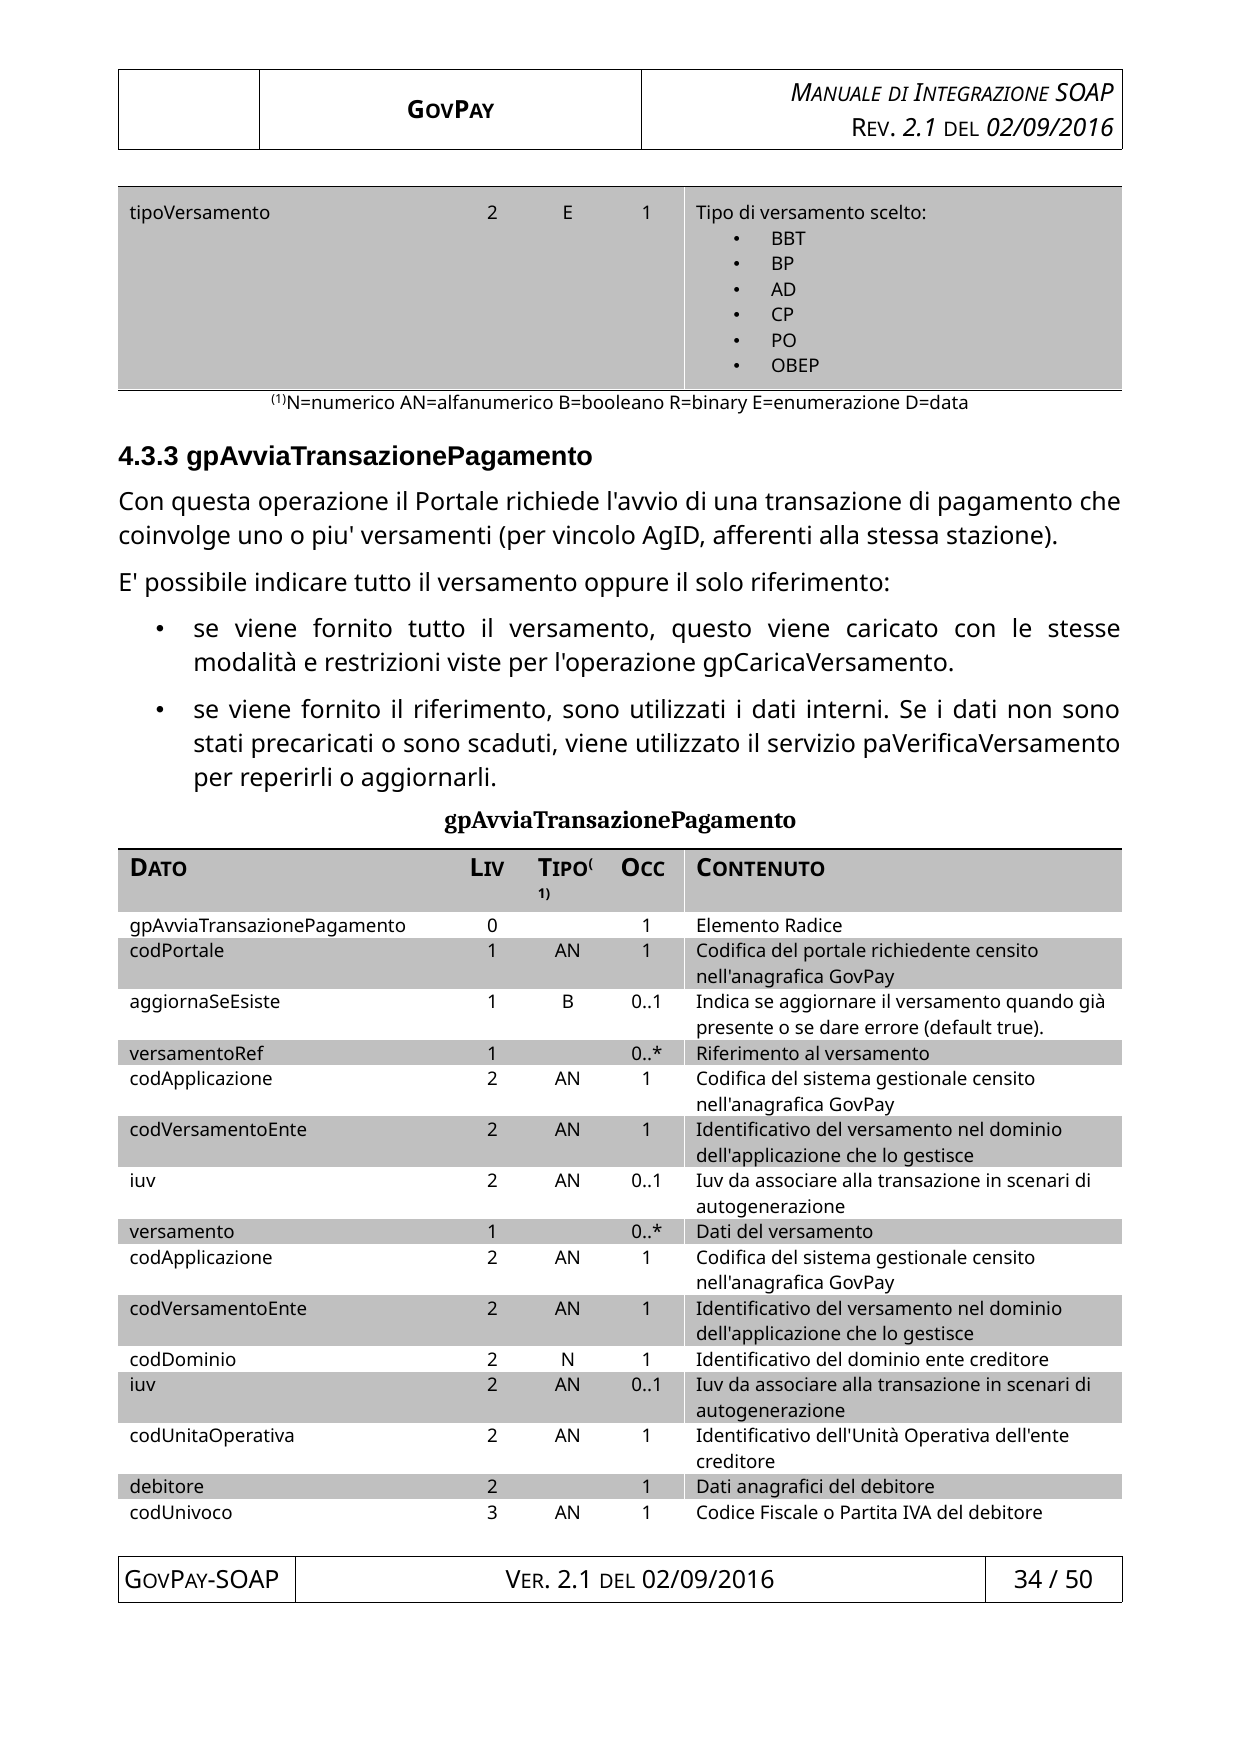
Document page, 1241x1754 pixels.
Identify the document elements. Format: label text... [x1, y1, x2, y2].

table_cell 1 [609, 1244, 684, 1295]
table_cell 2 [458, 1346, 526, 1372]
table_cell Identificativo del dominio ente creditore [685, 1346, 1122, 1372]
table_cell 2 [458, 1244, 526, 1295]
table_cell 2 [458, 1372, 526, 1423]
table_cell Liv [458, 850, 526, 912]
table_cell 1 [609, 1295, 684, 1346]
table_cell AN [526, 938, 609, 989]
table_cell 1 [609, 1065, 684, 1116]
table_cell 1 [609, 187, 684, 389]
table_cell versamentoRef [118, 1040, 458, 1065]
table_cell Elemento Radice [685, 912, 1122, 938]
table_cell 1 [458, 1219, 526, 1244]
table_cell AN [526, 1116, 609, 1167]
table_cell Dati anagrafici del debitore [685, 1474, 1122, 1499]
table_cell Tipo(1) [526, 850, 609, 912]
table_cell 2 [458, 1423, 526, 1474]
list se viene fornito tutto il versamento, questo viene caricato con le stesse modalità e restrizioni viste per l'operazione gpCaricaVersamento. [156, 611, 1122, 679]
table_cell codUnivoco [118, 1499, 458, 1525]
table_cell 2 [458, 1474, 526, 1499]
subtitle gpAvviaTransazionePagamento [118, 440, 1122, 471]
table_cell [526, 1219, 609, 1244]
table_cell 2 [458, 1168, 526, 1218]
text (1)N=numerico AN=alfanumerico B=booleano R=binary E=enumerazione D=data [118, 391, 1122, 415]
table_cell Dati del versamento [685, 1219, 1122, 1244]
table_cell codDominio [118, 1346, 458, 1372]
table_cell [526, 912, 609, 938]
table_cell 1 [609, 1116, 684, 1167]
table_cell [526, 1040, 609, 1065]
table_cell 2 [458, 1065, 526, 1116]
table_cell tipoVersamento [118, 187, 458, 389]
text E' possibile indicare tutto il versamento oppure il solo riferimento: [118, 564, 1122, 598]
table_cell 1 [458, 989, 526, 1040]
table_cell 0..* [609, 1040, 684, 1065]
text Con questa operazione il Portale richiede l'avvio di una transazione di pagamento che coinvolge uno o piu' versamenti (per vincolo AgID, afferenti alla stessa stazione). [118, 484, 1122, 552]
table_cell Indica se aggiornare il versamento quando già presente o se dare errore (default true). [685, 989, 1122, 1040]
table_cell iuv [118, 1168, 458, 1218]
table_cell 1 [609, 1499, 684, 1525]
table_cell E [526, 187, 609, 389]
table_cell 0..* [609, 1219, 684, 1244]
table_cell 1 [609, 1474, 684, 1499]
table_cell [526, 1474, 609, 1499]
table_cell Codifica del portale richiedente censito nell'anagrafica GovPay [685, 938, 1122, 989]
table_cell gpAvviaTransazionePagamento [118, 912, 458, 938]
table_cell Iuv da associare alla transazione in scenari di autogenerazione [685, 1372, 1122, 1423]
table_cell N [526, 1346, 609, 1372]
table_cell codUnitaOperativa [118, 1423, 458, 1474]
table_cell 1 [609, 1423, 684, 1474]
table_cell AN [526, 1244, 609, 1295]
table_cell 2 [458, 187, 526, 389]
table_cell codPortale [118, 938, 458, 989]
table_cell 0..1 [609, 1168, 684, 1218]
table_cell AN [526, 1295, 609, 1346]
table_cell Identificativo del versamento nel dominio dell'applicazione che lo gestisce [685, 1295, 1122, 1346]
table_cell 1 [609, 912, 684, 938]
table_cell codVersamentoEnte [118, 1116, 458, 1167]
table_cell AN [526, 1423, 609, 1474]
table_cell Tipo di versamento scelto: BBT BP AD CP PO OBEP [685, 187, 1122, 389]
table_cell 2 [458, 1295, 526, 1346]
table_cell aggiornaSeEsiste [118, 989, 458, 1040]
table_cell 1 [458, 938, 526, 989]
table_cell 1 [609, 938, 684, 989]
table_cell AN [526, 1065, 609, 1116]
table_cell AN [526, 1168, 609, 1218]
table_cell Riferimento al versamento [685, 1040, 1122, 1065]
table_cell debitore [118, 1474, 458, 1499]
table_cell 2 [458, 1116, 526, 1167]
table_cell codApplicazione [118, 1065, 458, 1116]
table_cell Contenuto [685, 850, 1122, 912]
table_cell Occ [609, 850, 684, 912]
list se viene fornito il riferimento, sono utilizzati i dati interni. Se i dati non sono stati precaricati o sono scaduti, viene utilizzato il servizio paVerificaVersamento per reperirli o aggiornarli. [156, 692, 1122, 794]
table_cell Dato [118, 850, 458, 912]
table_cell codVersamentoEnte [118, 1295, 458, 1346]
table_cell iuv [118, 1372, 458, 1423]
table_cell Codice Fiscale o Partita IVA del debitore [685, 1499, 1122, 1525]
table_cell AN [526, 1499, 609, 1525]
table_cell 0..1 [609, 1372, 684, 1423]
table_cell AN [526, 1372, 609, 1423]
table_cell 0 [458, 912, 526, 938]
table_cell Iuv da associare alla transazione in scenari di autogenerazione [685, 1168, 1122, 1218]
table_cell 0..1 [609, 989, 684, 1040]
table_cell Codifica del sistema gestionale censito nell'anagrafica GovPay [685, 1065, 1122, 1116]
table_cell B [526, 989, 609, 1040]
table_cell Codifica del sistema gestionale censito nell'anagrafica GovPay [685, 1244, 1122, 1295]
table_cell Identificativo dell'Unità Operativa dell'ente creditore [685, 1423, 1122, 1474]
table_cell 3 [458, 1499, 526, 1525]
table_cell codApplicazione [118, 1244, 458, 1295]
table_cell versamento [118, 1219, 458, 1244]
table_cell 1 [609, 1346, 684, 1372]
table_cell 1 [458, 1040, 526, 1065]
table_cell Identificativo del versamento nel dominio dell'applicazione che lo gestisce [685, 1116, 1122, 1167]
table_header gpAvviaTransazionePagamento [118, 806, 1122, 848]
